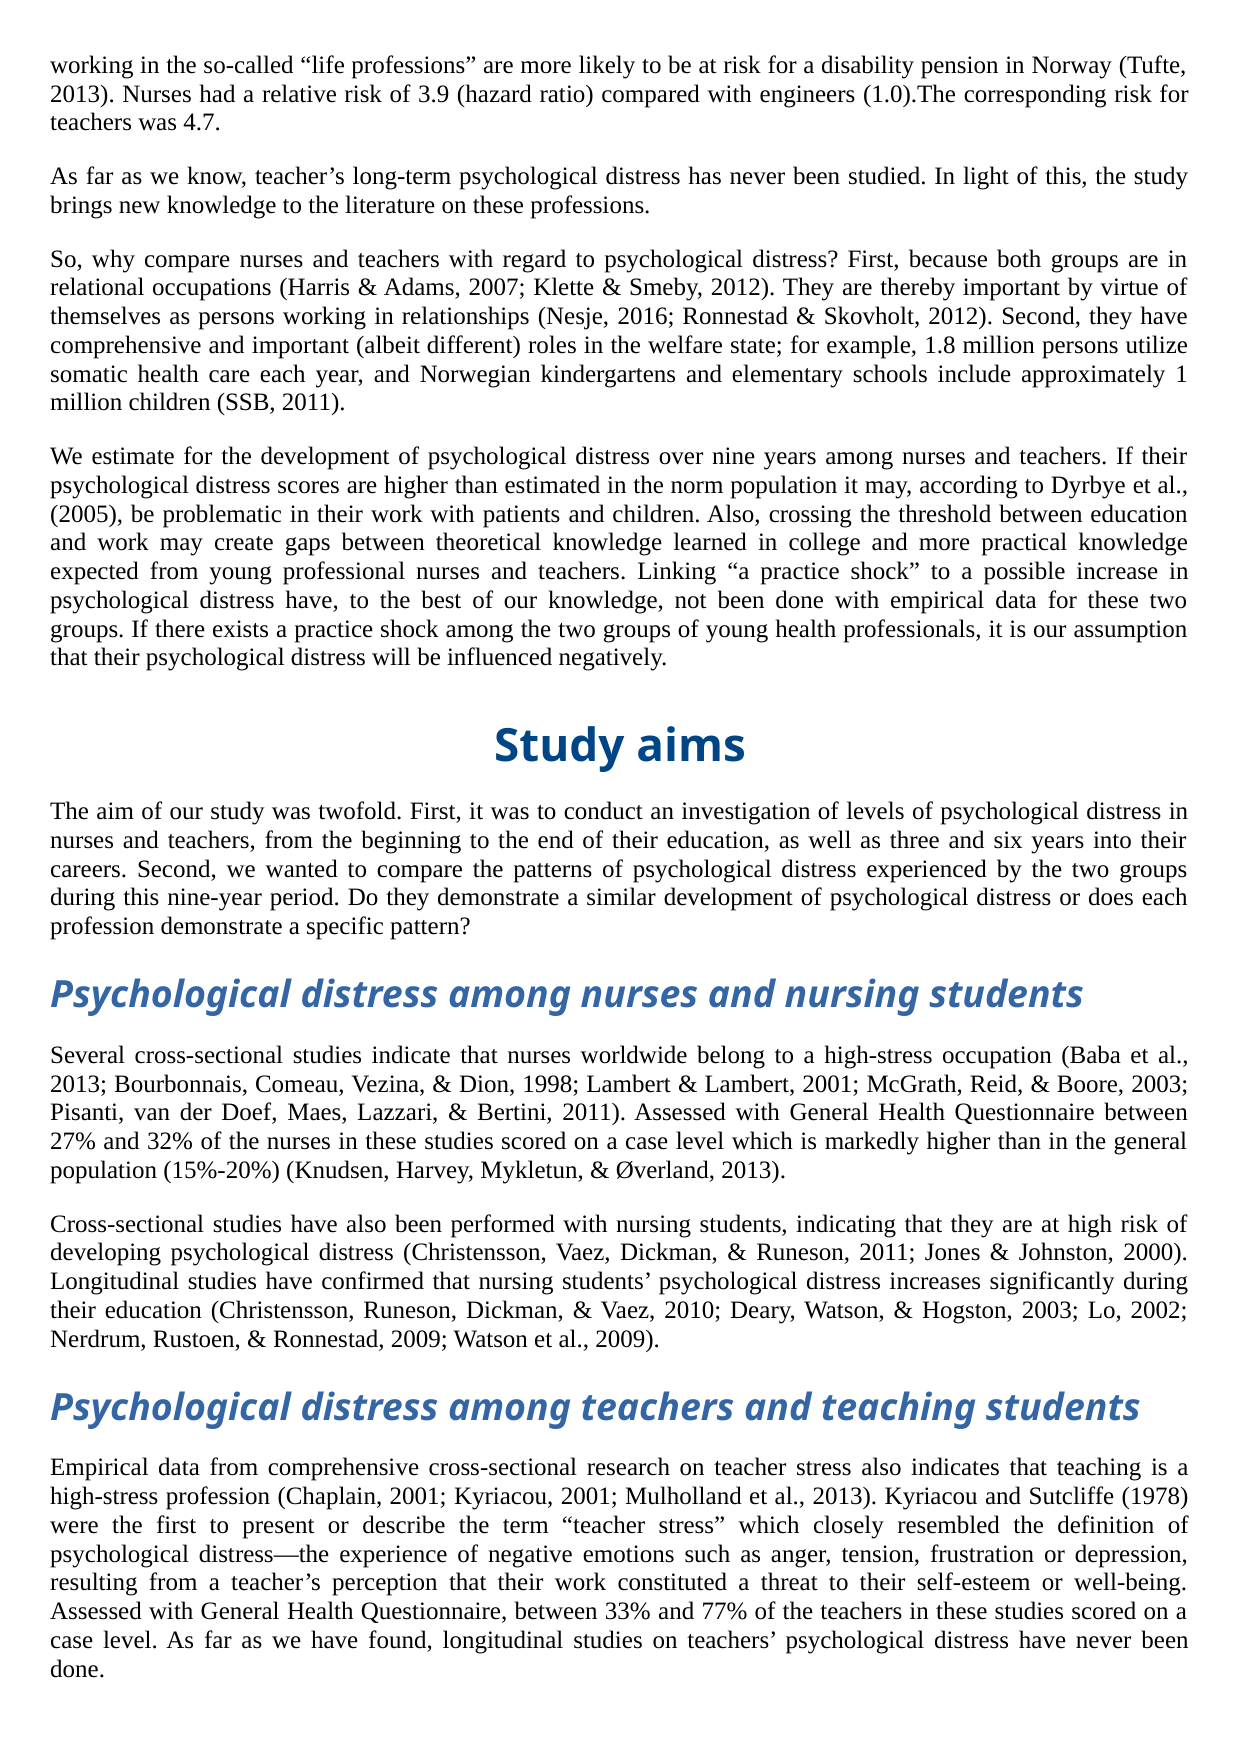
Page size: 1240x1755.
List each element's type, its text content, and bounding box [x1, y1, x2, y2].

text Several cross-sectional studies indicate that nurses worldwide belong to a high-stress occupation (Baba et al., 2013; Bourbonnais, Comeau, Vezina, & Dion, 1998; Lambert & Lambert, 2001; McGrath, Reid, & Boore, 2003; Pisanti, van der Doef, Maes, Lazzari, & Bertini, 2011). Assessed with General Health Questionnaire between 27% and 32% of the nurses in these studies scored on a case level which is markedly higher than in the general population (15%-20%) (Knudsen, Harvey, Mykletun, & Øverland, 2013). [50, 1040, 1189, 1184]
text As far as we know, teacher’s long-term psychological distress has never been studied. In light of this, the study brings new knowledge to the literature on these professions. [50, 161, 1189, 219]
subtitle Study aims [50, 721, 1189, 771]
text working in the so-called “life professions” are more likely to be at risk for a disability pension in Norway (Tufte, 2013). Nurses had a relative risk of 3.9 (hazard ratio) compared with engineers (1.0).The corresponding risk for teachers was 4.7. [50, 50, 1189, 136]
text The aim of our study was twofold. First, it was to conduct an investigation of levels of psychological distress in nurses and teachers, from the beginning to the end of their education, as well as three and six years into their careers. Second, we wanted to compare the patterns of psychological distress experienced by the two groups during this nine-year period. Do they demonstrate a similar development of psychological distress or does each profession demonstrate a specific pattern? [50, 796, 1189, 940]
subtitle Psychological distress among teachers and teaching students [50, 1390, 1189, 1427]
text Empirical data from comprehensive cross-sectional research on teacher stress also indicates that teaching is a high-stress profession (Chaplain, 2001; Kyriacou, 2001; Mulholland et al., 2013). Kyriacou and Sutcliffe (1978) were the first to present or describe the term “teacher stress” which closely resembled the definition of psychological distress—the experience of negative emotions such as anger, tension, frustration or depression, resulting from a teacher’s perception that their work constituted a threat to their self-esteem or well-being. Assessed with General Health Questionnaire, between 33% and 77% of the teachers in these studies scored on a case level. As far as we have found, longitudinal studies on teachers’ psychological distress have never been done. [50, 1452, 1189, 1682]
text We estimate for the development of psychological distress over nine years among nurses and teachers. If their psychological distress scores are higher than estimated in the norm population it may, according to Dyrbye et al., (2005), be problematic in their work with patients and children. Also, crossing the threshold between education and work may create gaps between theoretical knowledge learned in college and more practical knowledge expected from young professional nurses and teachers. Linking “a practice shock” to a possible increase in psychological distress have, to the best of our knowledge, not been done with empirical data for these two groups. If there exists a practice shock among the two groups of young health professionals, it is our assumption that their psychological distress will be influenced negatively. [50, 441, 1189, 671]
text So, why compare nurses and teachers with regard to psychological distress? First, because both groups are in relational occupations (Harris & Adams, 2007; Klette & Smeby, 2012). They are thereby important by virtue of themselves as persons working in relationships (Nesje, 2016; Ronnestad & Skovholt, 2012). Second, they have comprehensive and important (albeit different) roles in the welfare state; for example, 1.8 million persons utilize somatic health care each year, and Norwegian kindergartens and elementary schools include approximately 1 million children (SSB, 2011). [50, 244, 1189, 416]
text Cross-sectional studies have also been performed with nursing students, indicating that they are at high risk of developing psychological distress (Christensson, Vaez, Dickman, & Runeson, 2011; Jones & Johnston, 2000). Longitudinal studies have confirmed that nursing students’ psychological distress increases significantly during their education (Christensson, Runeson, Dickman, & Vaez, 2010; Deary, Watson, & Hogston, 2003; Lo, 2002; Nerdrum, Rustoen, & Ronnestad, 2009; Watson et al., 2009). [50, 1209, 1189, 1352]
subtitle Psychological distress among nurses and nursing students [50, 977, 1189, 1015]
